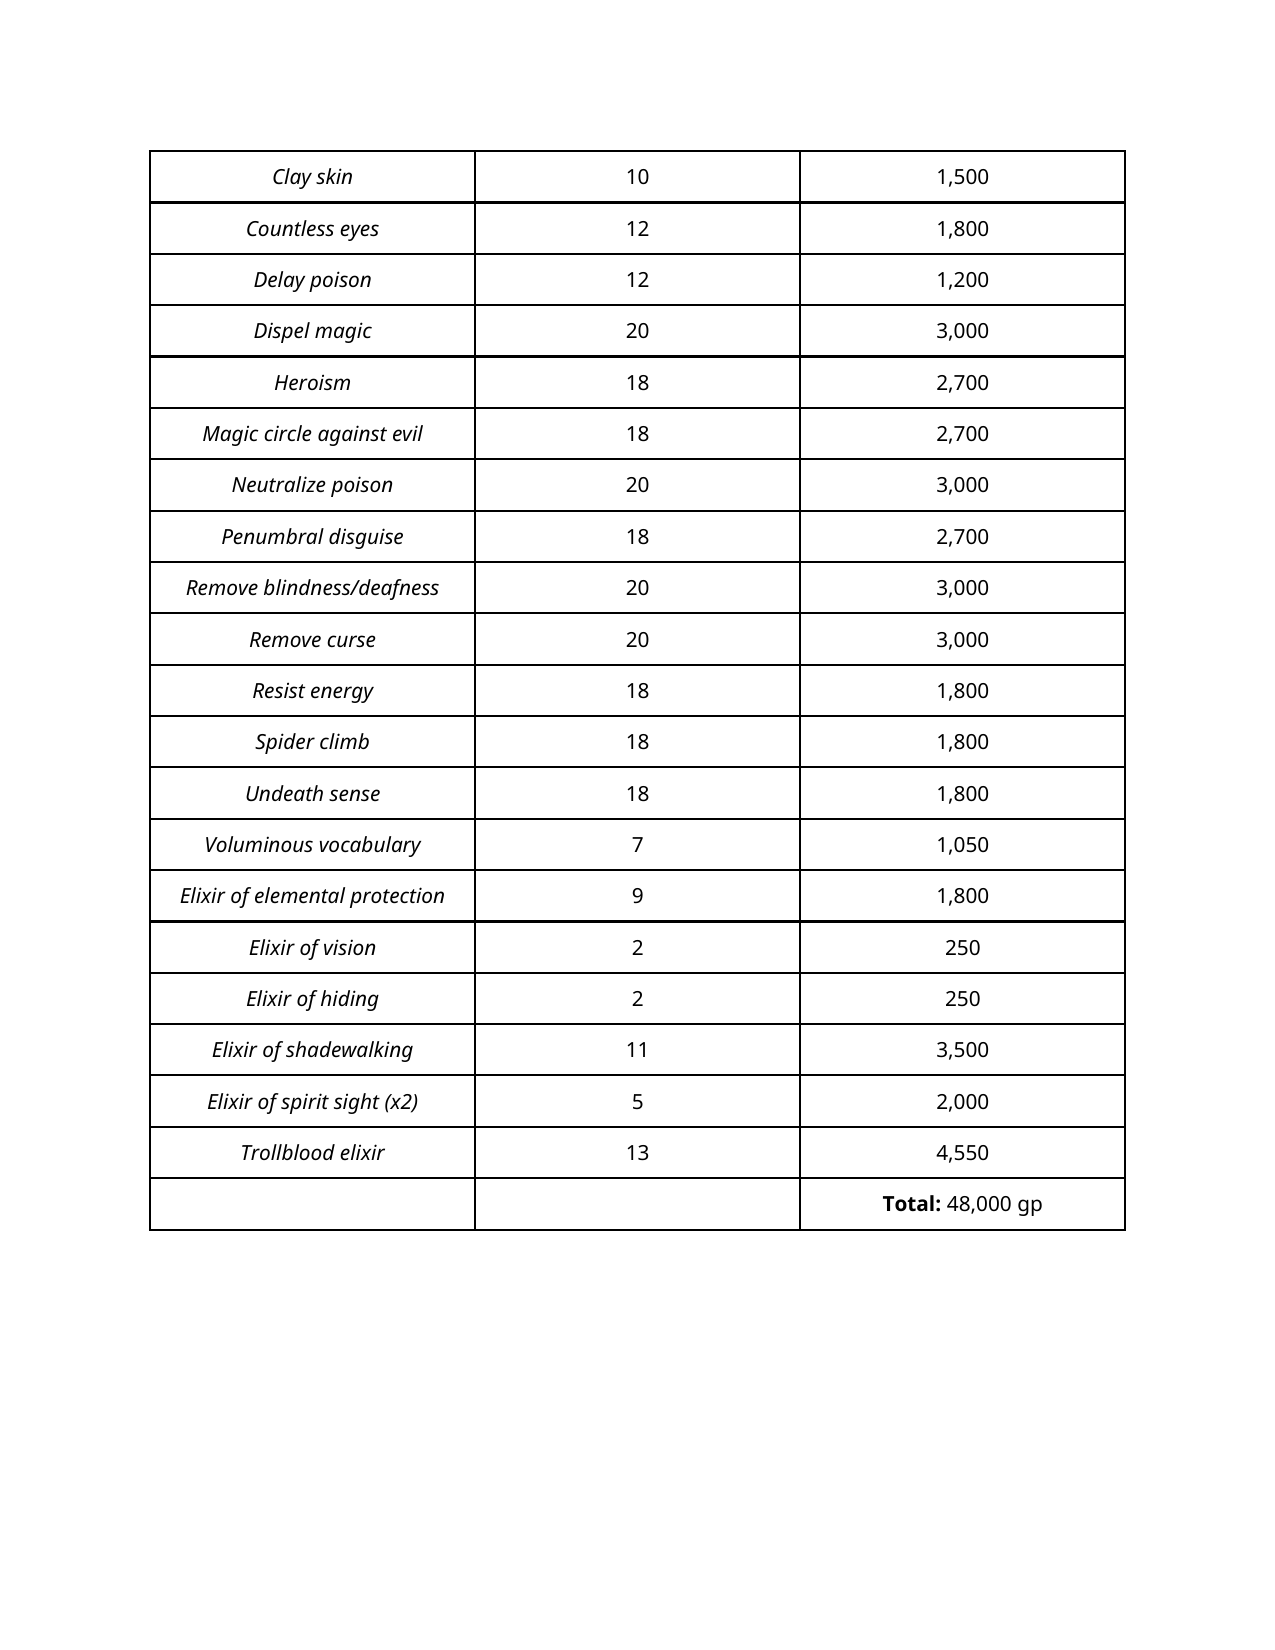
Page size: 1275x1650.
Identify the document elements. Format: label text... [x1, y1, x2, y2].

table_cell 1,800 [801, 717, 1124, 766]
table_cell Countless eyes [151, 204, 474, 253]
table_cell 20 [476, 614, 799, 663]
table_cell 1,800 [801, 768, 1124, 818]
table_cell 1,800 [801, 871, 1124, 920]
table_cell 18 [476, 768, 799, 818]
table_cell 3,000 [801, 614, 1124, 663]
table_cell 11 [476, 1025, 799, 1074]
table_cell 20 [476, 460, 799, 509]
table_cell 1,200 [801, 255, 1124, 304]
table_cell Spider climb [151, 717, 474, 766]
table_cell Heroism [151, 358, 474, 407]
table_cell 18 [476, 717, 799, 766]
table_cell 1,800 [801, 666, 1124, 715]
table_cell 250 [801, 974, 1124, 1023]
table_cell 20 [476, 563, 799, 612]
table_cell 10 [476, 152, 799, 201]
table_cell Clay skin [151, 152, 474, 201]
table_cell 2,700 [801, 512, 1124, 561]
table_cell Elixir of elemental protection [151, 871, 474, 920]
table_cell Remove curse [151, 614, 474, 663]
table_cell 18 [476, 666, 799, 715]
table_cell Neutralize poison [151, 460, 474, 509]
table_cell Trollblood elixir [151, 1128, 474, 1177]
table_cell 7 [476, 820, 799, 869]
table_cell 18 [476, 358, 799, 407]
table_cell 18 [476, 512, 799, 561]
table_cell Elixir of hiding [151, 974, 474, 1023]
table_cell 2 [476, 974, 799, 1023]
table_cell 3,000 [801, 563, 1124, 612]
table_cell 20 [476, 306, 799, 355]
table_cell 2,700 [801, 358, 1124, 407]
table_cell Dispel magic [151, 306, 474, 355]
table_cell Delay poison [151, 255, 474, 304]
table_cell 13 [476, 1128, 799, 1177]
table_cell Voluminous vocabulary [151, 820, 474, 869]
table_cell 12 [476, 255, 799, 304]
table_cell 2 [476, 923, 799, 972]
table_cell 3,000 [801, 460, 1124, 509]
table_cell 3,500 [801, 1025, 1124, 1074]
table_cell 1,500 [801, 152, 1124, 201]
table_cell 9 [476, 871, 799, 920]
table_cell Elixir of shadewalking [151, 1025, 474, 1074]
table_cell [151, 1179, 474, 1228]
table_cell Total: 48,000 gp [801, 1179, 1124, 1228]
table_cell 12 [476, 204, 799, 253]
table_cell 2,700 [801, 409, 1124, 458]
table_cell Remove blindness/deafness [151, 563, 474, 612]
table_cell 1,050 [801, 820, 1124, 869]
table_cell Elixir of vision [151, 923, 474, 972]
table_cell 3,000 [801, 306, 1124, 355]
table_cell [476, 1179, 799, 1228]
table_cell Magic circle against evil [151, 409, 474, 458]
table_cell 2,000 [801, 1076, 1124, 1126]
table_cell 4,550 [801, 1128, 1124, 1177]
table_cell 1,800 [801, 204, 1124, 253]
table_cell Resist energy [151, 666, 474, 715]
table_cell Penumbral disguise [151, 512, 474, 561]
table_cell 250 [801, 923, 1124, 972]
table_cell Undeath sense [151, 768, 474, 818]
table_cell 5 [476, 1076, 799, 1126]
table_cell 18 [476, 409, 799, 458]
table_cell Elixir of spirit sight (x2) [151, 1076, 474, 1126]
